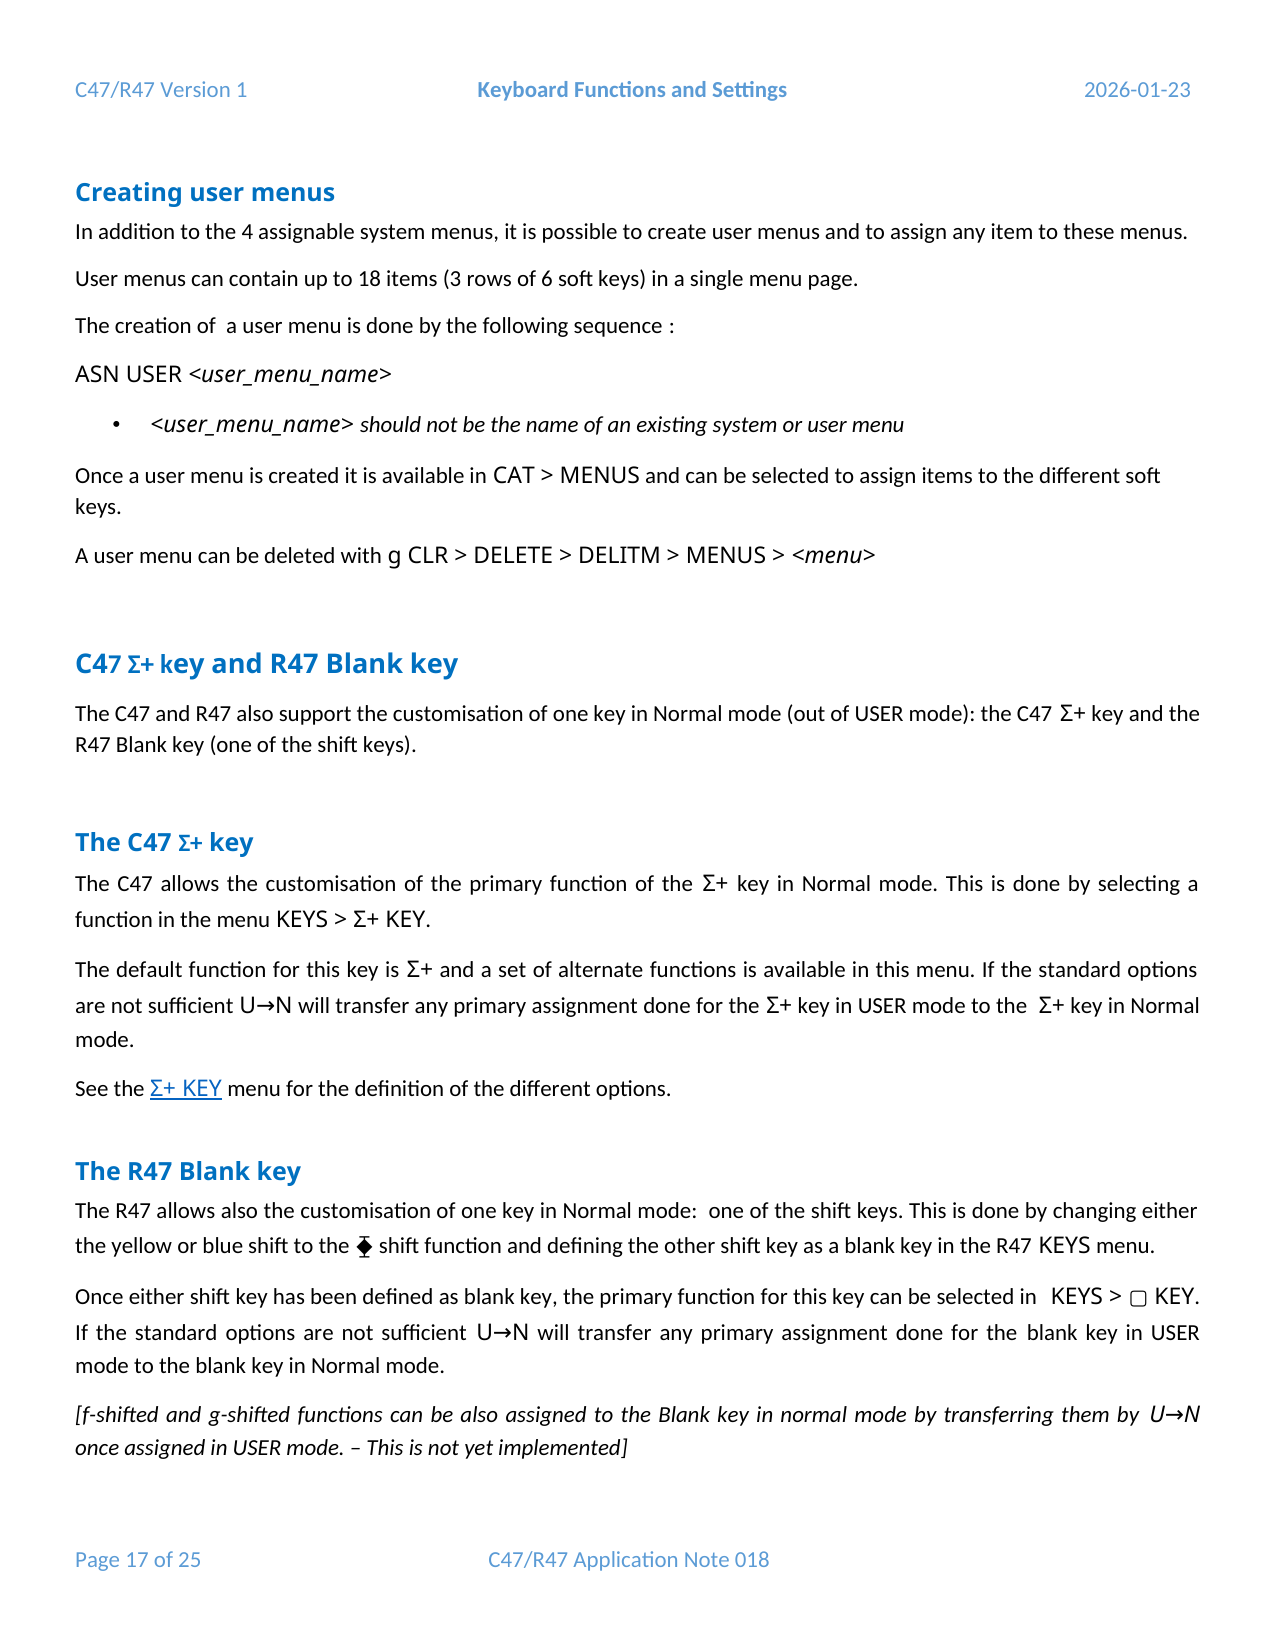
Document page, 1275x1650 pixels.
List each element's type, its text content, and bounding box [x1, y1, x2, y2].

subtitle C47 Σ+ key and R47 Blank key [75, 645, 1200, 682]
text The R47 allows also the customisation of one key in Normal mode: one of the shift keys. This is done by changing either the yellow or blue shift to the ⧱ shift function and defining the other shift key as a blank key in the R47 KEYS menu. [75, 1196, 1200, 1260]
text [f-shifted and g-shifted functions can be also assigned to the Blank key in normal mode by transferring them by U→N once assigned in USER mode. – This is not yet implemented] [75, 1398, 1200, 1461]
text A user menu can be deleted with g CLR > DELETE > DELITM > MENUS > <menu> [75, 539, 1200, 570]
text ASN USER <user_menu_name> [75, 358, 1200, 389]
text The default function for this key is Σ+ and a set of alternate functions is available in this menu. If the standard options are not sufficient U→N will transfer any primary assignment done for the Σ+ key in USER mode to the Σ+ key in Normal mode. [75, 953, 1200, 1053]
text The creation of a user menu is done by the following sequence : [75, 311, 1200, 339]
text See the Σ+ KEY menu for the definition of the different options. [75, 1071, 1200, 1135]
subtitle Creating user menus [75, 174, 1200, 209]
list <user_menu_name> should not be the name of an existing system or user menu [112, 408, 1200, 439]
subtitle The R47 Blank key [75, 1154, 1200, 1188]
text User menus can contain up to 18 items (3 rows of 6 soft keys) in a single menu page. [75, 264, 1200, 292]
text The C47 and R47 also support the customisation of one key in Normal mode (out of USER mode): the C47 Σ+ key and the R47 Blank key (one of the shift keys). [75, 697, 1200, 758]
text Once a user menu is created it is available in CAT > MENUS and can be selected to assign items to the different soft keys. [75, 459, 1200, 520]
text The C47 allows the customisation of the primary function of the Σ+ key in Normal mode. This is done by selecting a function in the menu KEYS > Σ+ KEY. [75, 867, 1200, 934]
subtitle The C47 Σ+ key [75, 824, 1200, 858]
text Once either shift key has been defined as blank key, the primary function for this key can be selected in KEYS > ▢ KEY. If the standard options are not sufficient U→N will transfer any primary assignment done for the blank key in USER mode to the blank key in Normal mode. [75, 1279, 1200, 1379]
text In addition to the 4 assignable system menus, it is possible to create user menus and to assign any item to these menus. [75, 217, 1200, 245]
